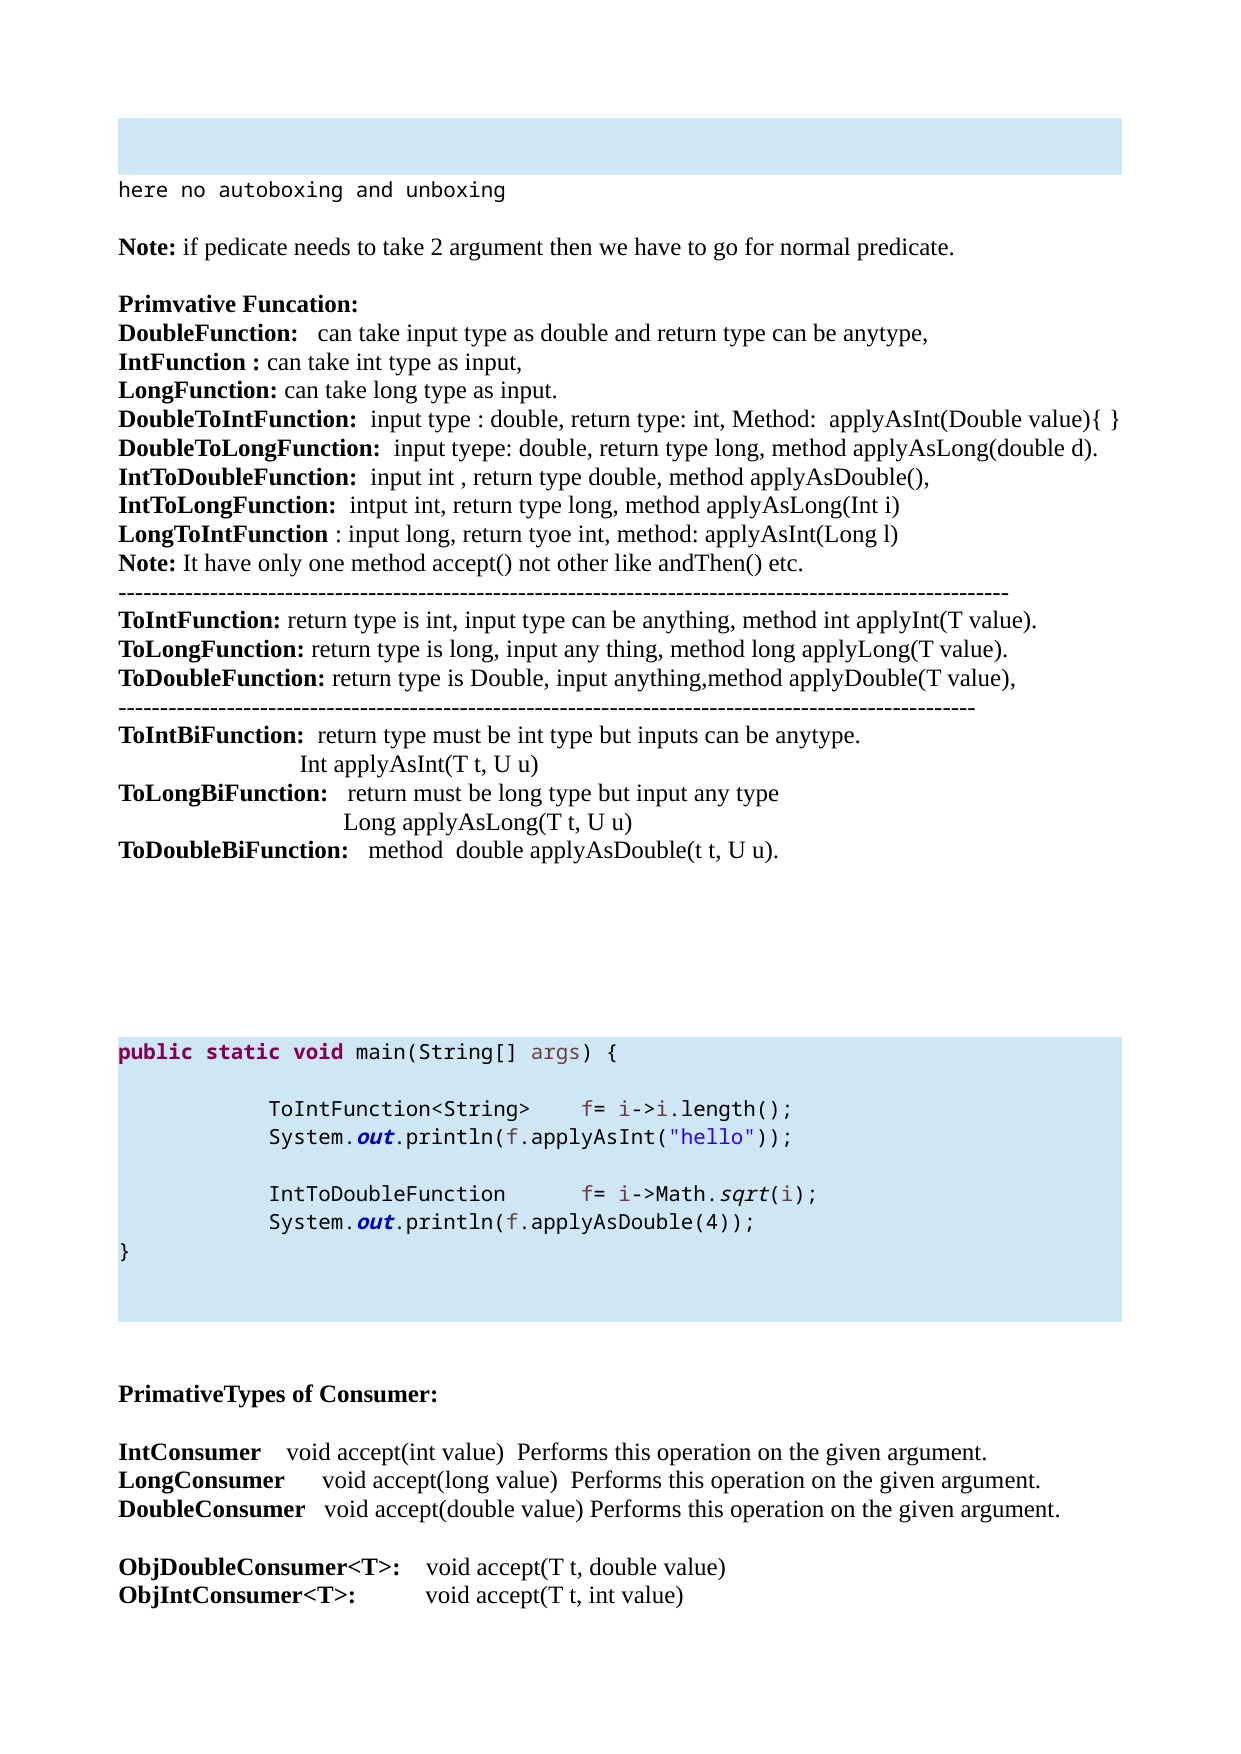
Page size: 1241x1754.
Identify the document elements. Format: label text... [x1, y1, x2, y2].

text } [118, 1236, 1122, 1264]
text ToDoubleFunction: return type is Double, input anything,method applyDouble(T value), [118, 663, 1122, 692]
text ----------------------------------------------------------------------------------------------------------- [118, 577, 1122, 606]
text System.out.println(f.applyAsDouble(4)); [118, 1207, 1122, 1236]
text LongToIntFunction : input long, return tyoe int, method: applyAsInt(Long l) [118, 519, 1122, 548]
text ObjDoubleConsumer<T>: void accept(T t, double value) [118, 1552, 1122, 1580]
text Primvative Funcation: [118, 289, 1122, 318]
text Int applyAsInt(T t, U u) [118, 749, 1122, 778]
text IntToLongFunction: intput int, return type long, method applyAsLong(Int i) [118, 491, 1122, 519]
text ObjIntConsumer<T>: void accept(T t, int value) [118, 1580, 1122, 1609]
text Note: if pedicate needs to take 2 argument then we have to go for normal predicate. [118, 232, 1122, 261]
text IntConsumer void accept(int value) Performs this operation on the given argument. [118, 1437, 1122, 1465]
text ToIntBiFunction: return type must be int type but inputs can be anytype. [118, 721, 1122, 749]
text ToLongBiFunction: return must be long type but input any type [118, 778, 1122, 807]
text DoubleToIntFunction: input type : double, return type: int, Method: applyAsInt(Double value){ } [118, 404, 1122, 433]
text ToIntFunction: return type is int, input type can be anything, method int applyInt(T value). [118, 606, 1122, 634]
text IntToDoubleFunction: input int , return type double, method applyAsDouble(), [118, 462, 1122, 491]
text PrimativeTypes of Consumer: [118, 1379, 1122, 1408]
text System.out.println(f.applyAsInt("hello")); [118, 1122, 1122, 1151]
text ToIntFunction<String> f= i->i.length(); [118, 1094, 1122, 1122]
text IntFunction : can take int type as input, [118, 347, 1122, 376]
text Note: It have only one method accept() not other like andThen() etc. [118, 548, 1122, 577]
text LongFunction: can take long type as input. [118, 376, 1122, 404]
text ------------------------------------------------------------------------------------------------------- [118, 692, 1122, 721]
text DoubleConsumer void accept(double value) Performs this operation on the given argument. [118, 1494, 1122, 1523]
text ToLongFunction: return type is long, input any thing, method long applyLong(T value). [118, 634, 1122, 663]
text DoubleToLongFunction: input tyepe: double, return type long, method applyAsLong(double d). [118, 433, 1122, 462]
text LongConsumer void accept(long value) Performs this operation on the given argument. [118, 1465, 1122, 1494]
text ToDoubleBiFunction: method double applyAsDouble(t t, U u). [118, 836, 1122, 864]
text Long applyAsLong(T t, U u) [118, 807, 1122, 836]
text here no autoboxing and unboxing [118, 175, 1122, 203]
text public static void main(String[] args) { [118, 1037, 1122, 1065]
text DoubleFunction: can take input type as double and return type can be anytype, [118, 318, 1122, 347]
text IntToDoubleFunction f= i->Math.sqrt(i); [118, 1179, 1122, 1207]
